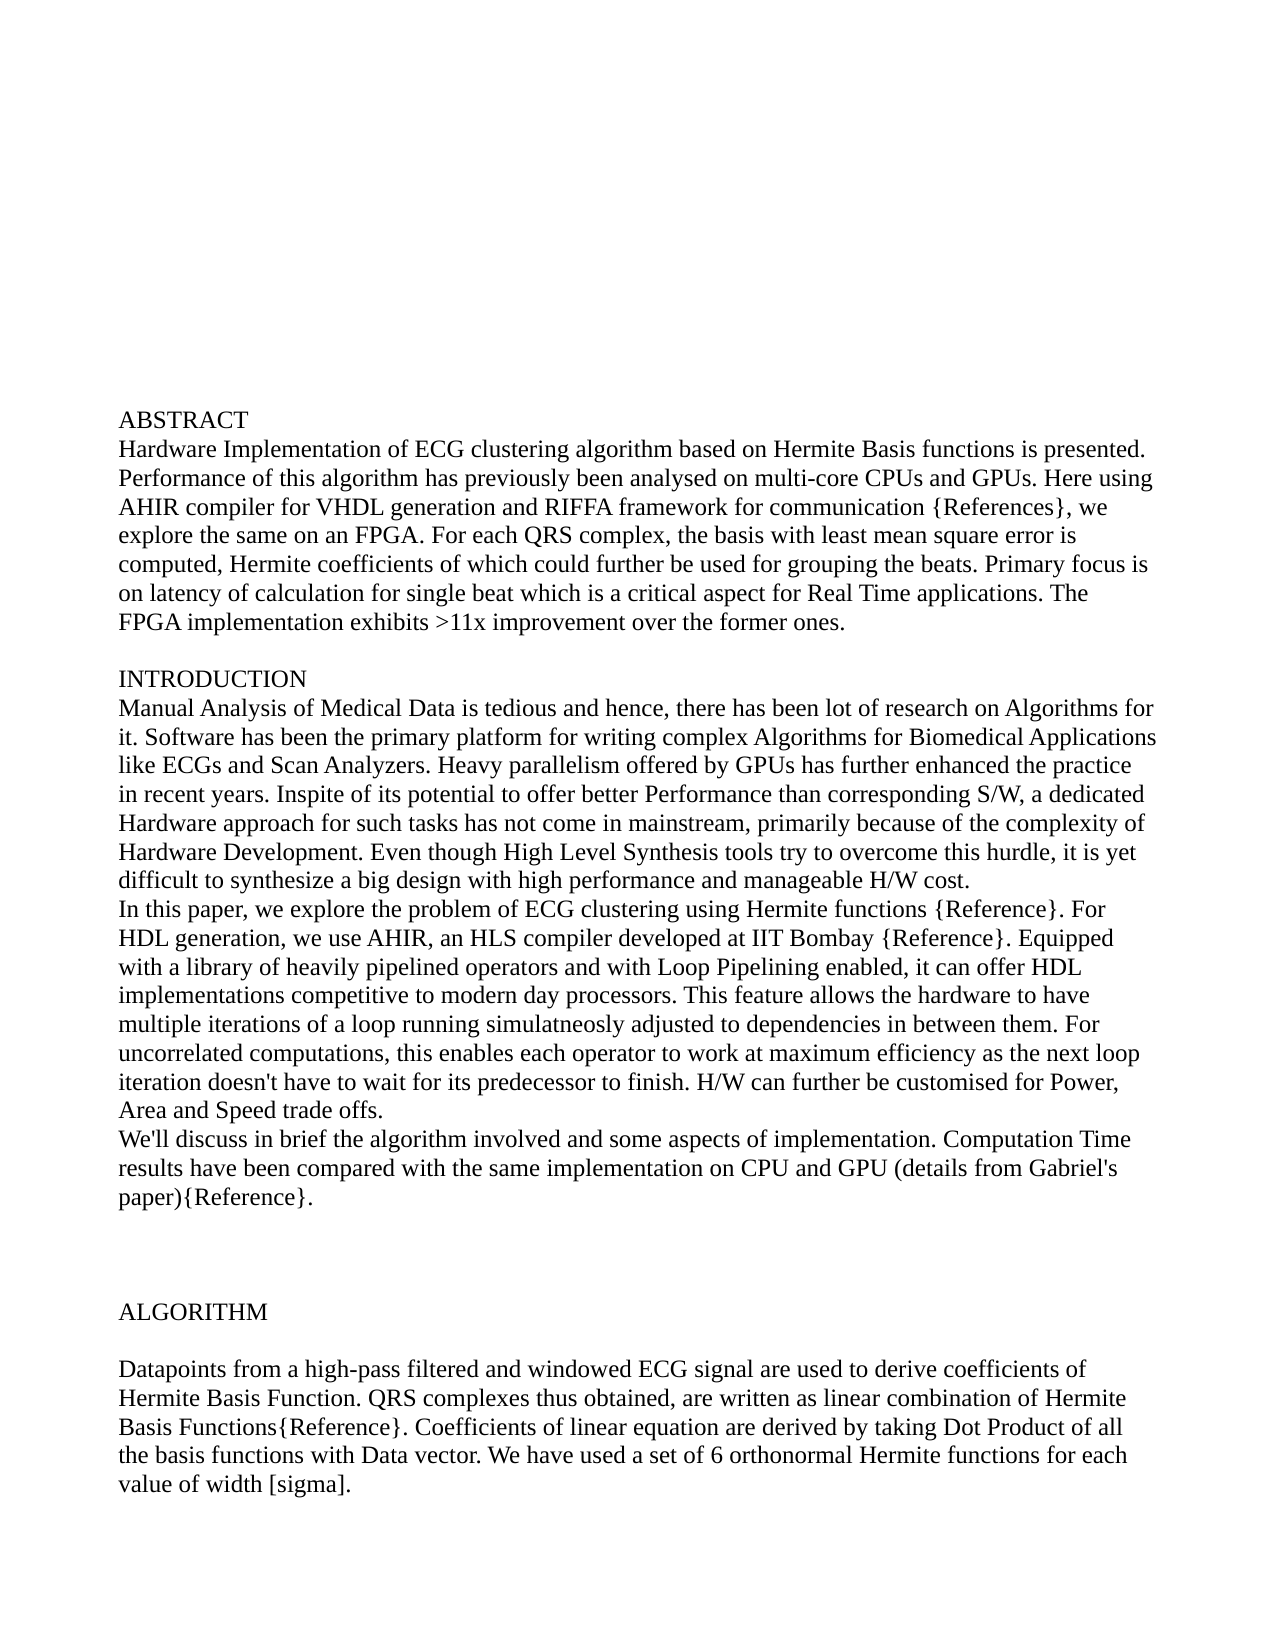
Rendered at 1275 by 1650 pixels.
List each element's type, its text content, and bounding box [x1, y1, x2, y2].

text We'll discuss in brief the algorithm involved and some aspects of implementation. Computation Time results have been compared with the same implementation on CPU and GPU (details from Gabriel's paper){Reference}. [118, 1124, 1157, 1211]
text ALGORITHM [118, 1297, 1157, 1326]
text ABSTRACT [118, 406, 1157, 434]
text In this paper, we explore the problem of ECG clustering using Hermite functions {Reference}. For HDL generation, we use AHIR, an HLS compiler developed at IIT Bombay {Reference}. Equipped with a library of heavily pipelined operators and with Loop Pipelining enabled, it can offer HDL implementations competitive to modern day processors. This feature allows the hardware to have multiple iterations of a loop running simulatneosly adjusted to dependencies in between them. For uncorrelated computations, this enables each operator to work at maximum efficiency as the next loop iteration doesn't have to wait for its predecessor to finish. H/W can further be customised for Power, Area and Speed trade offs. [118, 894, 1157, 1124]
text Manual Analysis of Medical Data is tedious and hence, there has been lot of research on Algorithms for it. Software has been the primary platform for writing complex Algorithms for Biomedical Applications like ECGs and Scan Analyzers. Heavy parallelism offered by GPUs has further enhanced the practice in recent years. Inspite of its potential to offer better Performance than corresponding S/W, a dedicated Hardware approach for such tasks has not come in mainstream, primarily because of the complexity of Hardware Development. Even though High Level Synthesis tools try to overcome this hurdle, it is yet difficult to synthesize a big design with high performance and manageable H/W cost. [118, 693, 1157, 894]
text INTRODUCTION [118, 664, 1157, 693]
text Datapoints from a high-pass filtered and windowed ECG signal are used to derive coefficients of Hermite Basis Function. QRS complexes thus obtained, are written as linear combination of Hermite Basis Functions{Reference}. Coefficients of linear equation are derived by taking Dot Product of all the basis functions with Data vector. We have used a set of 6 orthonormal Hermite functions for each value of width [sigma]. [118, 1326, 1157, 1527]
text Hardware Implementation of ECG clustering algorithm based on Hermite Basis functions is presented. Performance of this algorithm has previously been analysed on multi-core CPUs and GPUs. Here using AHIR compiler for VHDL generation and RIFFA framework for communication {References}, we explore the same on an FPGA. For each QRS complex, the basis with least mean square error is computed, Hermite coefficients of which could further be used for grouping the beats. Primary focus is on latency of calculation for single beat which is a critical aspect for Real Time applications. The FPGA implementation exhibits >11x improvement over the former ones. [118, 434, 1157, 636]
